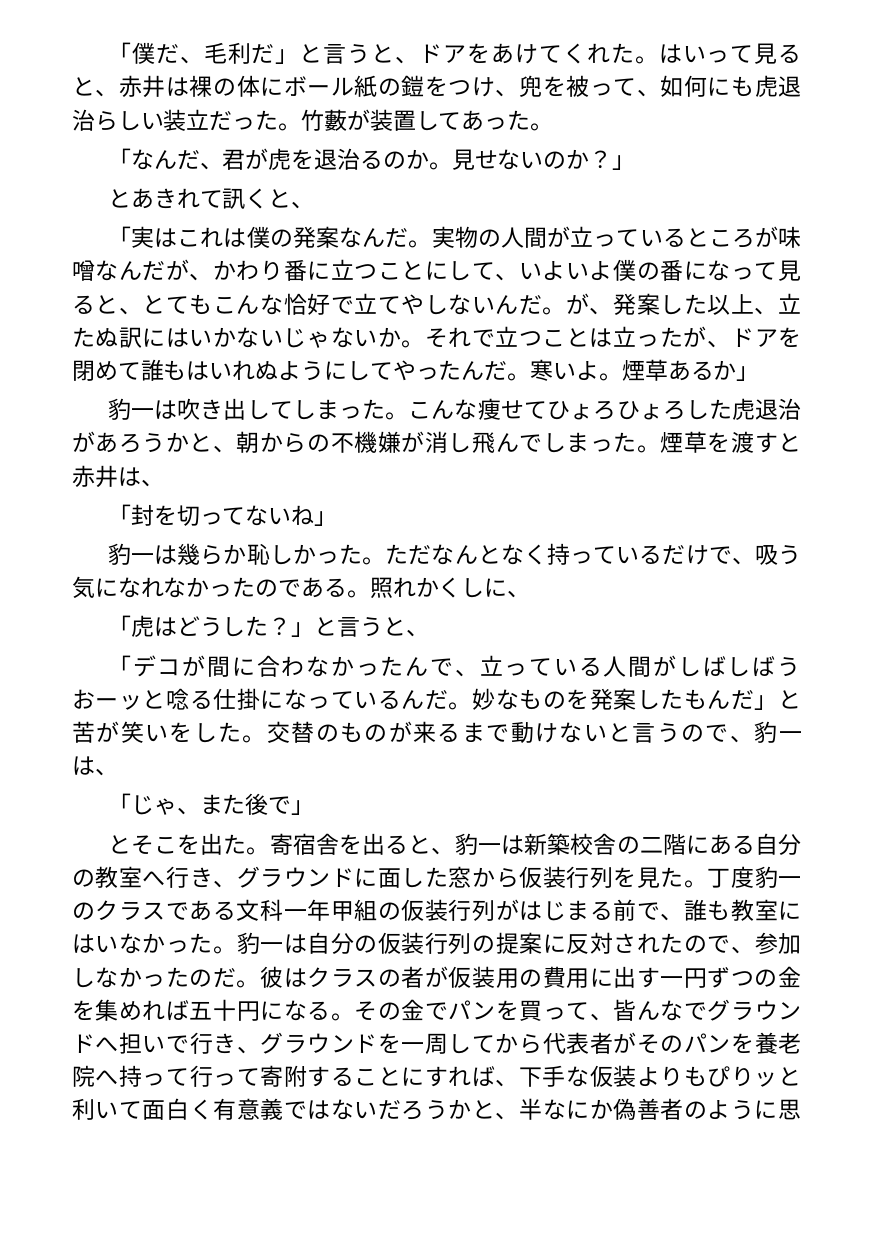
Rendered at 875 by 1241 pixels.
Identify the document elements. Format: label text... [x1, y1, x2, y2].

text 「実はこれは僕の発案なんだ。実物の人間が立っているところが味噌なんだが、かわり番に立つことにして、いよいよ僕の番になって見ると、とてもこんな恰好で立てやしないんだ。が、発案した以上、立たぬ訳にはいかないじゃないか。それで立つことは立ったが、ドアを閉めて誰もはいれぬようにしてやったんだ。寒いよ。煙草あるか」 [72, 220, 802, 386]
text 「デコが間に合わなかったんで、立っている人間がしばしばうおーッと唸る仕掛になっているんだ。妙なものを発案したもんだ」と苦が笑いをした。交替のものが来るまで動けないと言うので、豹一は、 [72, 648, 802, 781]
text 「なんだ、君が虎を退治るのか。見せないのか？」 [72, 142, 802, 175]
text とそこを出た。寄宿舎を出ると、豹一は新築校舎の二階にある自分の教室へ行き、グラウンドに面した窓から仮装行列を見た。丁度豹一のクラスである文科一年甲組の仮装行列がはじまる前で、誰も教室にはいなかった。豹一は自分の仮装行列の提案に反対されたので、参加しなかったのだ。彼はクラスの者が仮装用の費用に出す一円ずつの金を集めれば五十円になる。その金でパンを買って、皆んなでグラウンドへ担いで行き、グラウンドを一周してから代表者がそのパンを養老院へ持って行って寄附することにすれば、下手な仮装よりもぴりッと利いて面白く有意義ではないだろうかと、半なにか偽善者のように思 [72, 826, 802, 1126]
text 「封を切ってないね」 [72, 498, 802, 531]
text 豹一は吹き出してしまった。こんな痩せてひょろひょろした虎退治があろうかと、朝からの不機嫌が消し飛んでしまった。煙草を渡すと赤井は、 [72, 392, 802, 492]
text 豹一は幾らか恥しかった。ただなんとなく持っているだけで、吸う気になれなかったのである。照れかくしに、 [72, 537, 802, 603]
text 「虎はどうした？」と言うと、 [72, 609, 802, 642]
text とあきれて訊くと、 [72, 181, 802, 214]
text 「僕だ、毛利だ」と言うと、ドアをあけてくれた。はいって見ると、赤井は裸の体にボール紙の鎧をつけ、兜を被って、如何にも虎退治らしい装立だった。竹藪が装置してあった。 [72, 36, 802, 136]
text 「じゃ、また後で」 [72, 787, 802, 821]
